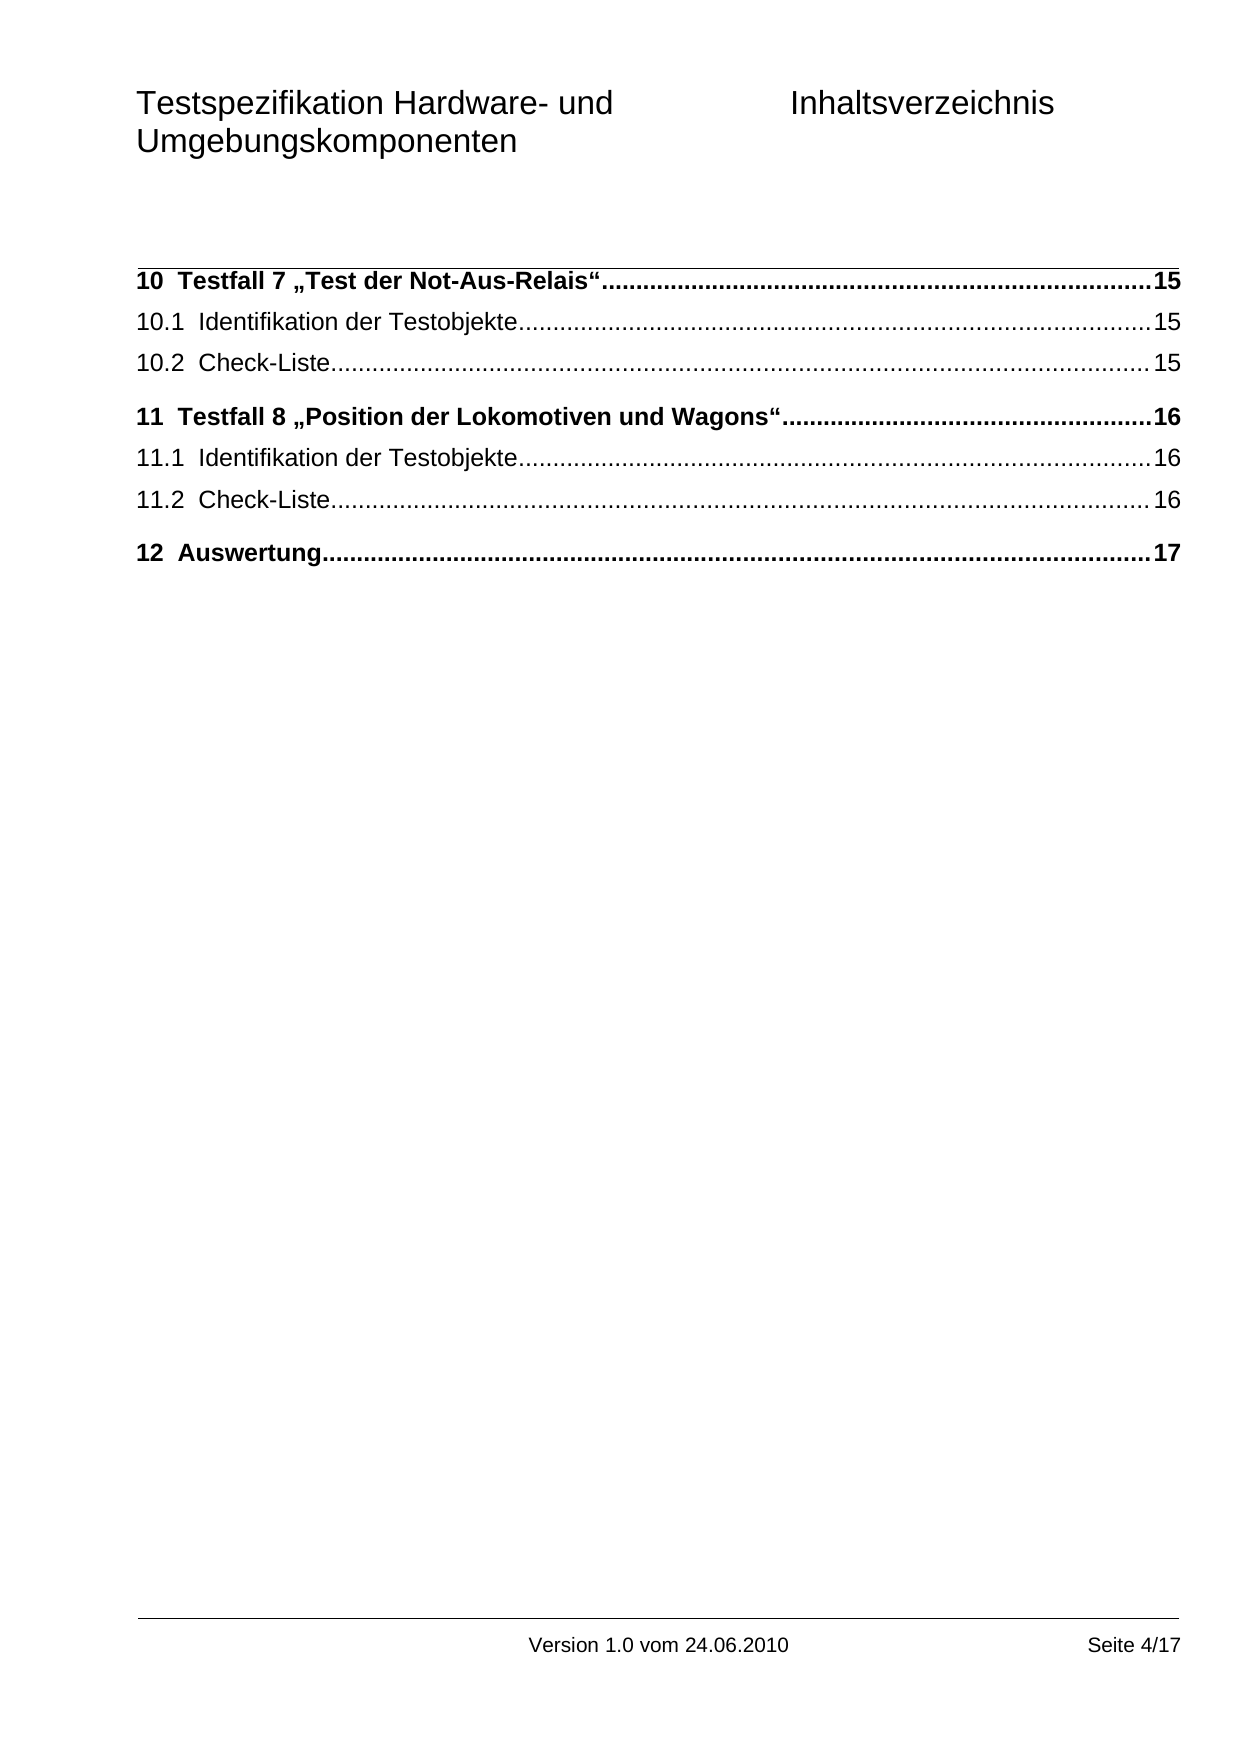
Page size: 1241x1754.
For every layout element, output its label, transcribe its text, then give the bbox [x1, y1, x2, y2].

text 11.1 Identifikation der Testobjekte 16 [136, 443, 1181, 472]
text 10 Testfall 7 „Test der Not-Aus-Relais“ 15 [136, 289, 1181, 294]
text 12 Auswertung 17 [136, 538, 1181, 567]
text 11 Testfall 8 „Position der Lokomotiven und Wagons“ 16 [136, 402, 1181, 431]
text 11.2 Check-Liste 16 [136, 484, 1181, 513]
text 10.2 Check-Liste 15 [136, 348, 1181, 377]
text 10.1 Identifikation der Testobjekte 15 [136, 307, 1181, 336]
